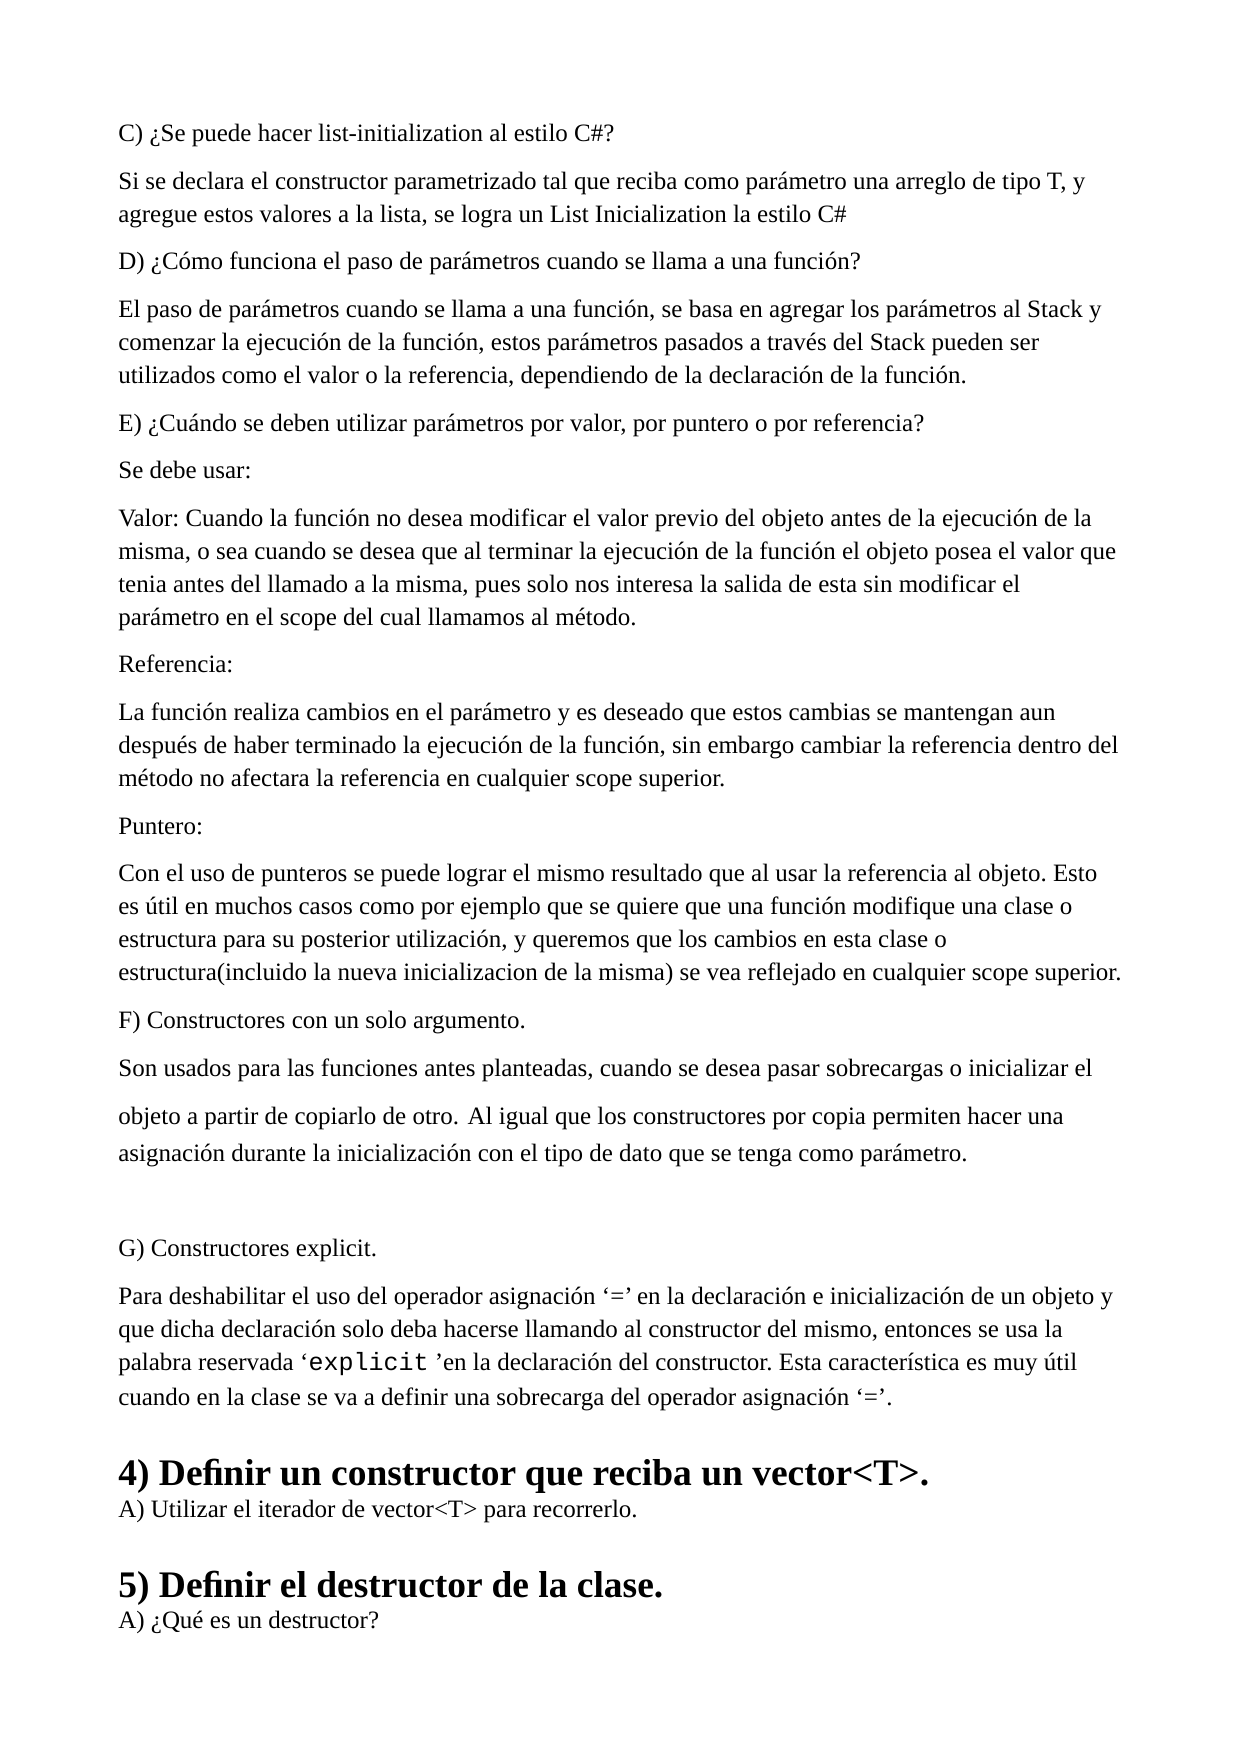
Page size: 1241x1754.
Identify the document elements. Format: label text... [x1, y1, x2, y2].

text El paso de parámetros cuando se llama a una función, se basa en agregar los parámetros al Stack y comenzar la ejecución de la función, estos parámetros pasados a través del Stack pueden ser utilizados como el valor o la referencia, dependiendo de la declaración de la función. [118, 294, 1122, 389]
subtitle 4) Deﬁnir un constructor que reciba un vector<T>. [118, 1451, 1122, 1494]
text Son usados para las funciones antes planteadas, cuando se desea pasar sobrecargas o inicializar el objeto a partir de copiarlo de otro. Al igual que los constructores por copia permiten hacer una asignación durante la inicialización con el tipo de dato que se tenga como parámetro. [118, 1053, 1122, 1167]
text A) Utilizar el iterador de vector<T> para recorrerlo. [118, 1494, 1122, 1523]
text D) ¿Cómo funciona el paso de parámetros cuando se llama a una función? [118, 246, 1122, 275]
text La función realiza cambios en el parámetro y es deseado que estos cambias se mantengan aun después de haber terminado la ejecución de la función, sin embargo cambiar la referencia dentro del método no afectara la referencia en cualquier scope superior. [118, 697, 1122, 792]
text Referencia: [118, 649, 1122, 678]
text F) Constructores con un solo argumento. [118, 1005, 1122, 1034]
text Para deshabilitar el uso del operador asignación ‘=’ en la declaración e inicialización de un objeto y que dicha declaración solo deba hacerse llamando al constructor del mismo, entonces se usa la palabra reservada ‘explicit ’en la declaración del constructor. Esta característica es muy útil cuando en la clase se va a definir una sobrecarga del operador asignación ‘=’. [118, 1281, 1122, 1411]
text Valor: Cuando la función no desea modificar el valor previo del objeto antes de la ejecución de la misma, o sea cuando se desea que al terminar la ejecución de la función el objeto posea el valor que tenia antes del llamado a la misma, pues solo nos interesa la salida de esta sin modificar el parámetro en el scope del cual llamamos al método. [118, 503, 1122, 631]
text E) ¿Cuándo se deben utilizar parámetros por valor, por puntero o por referencia? [118, 408, 1122, 436]
text Puntero: [118, 811, 1122, 839]
text C) ¿Se puede hacer list-initialization al estilo C#? [118, 118, 1122, 147]
text G) Constructores explicit. [118, 1233, 1122, 1262]
text A) ¿Qué es un destructor? [118, 1605, 1122, 1634]
text Si se declara el constructor parametrizado tal que reciba como parámetro una arreglo de tipo T, y agregue estos valores a la lista, se logra un List Inicialization la estilo C# [118, 166, 1122, 227]
text Con el uso de punteros se puede lograr el mismo resultado que al usar la referencia al objeto. Esto es útil en muchos casos como por ejemplo que se quiere que una función modifique una clase o estructura para su posterior utilización, y queremos que los cambios en esta clase o estructura(incluido la nueva inicializacion de la misma) se vea reflejado en cualquier scope superior. [118, 858, 1122, 986]
text Se debe usar: [118, 455, 1122, 484]
subtitle 5) Deﬁnir el destructor de la clase. [118, 1562, 1122, 1605]
